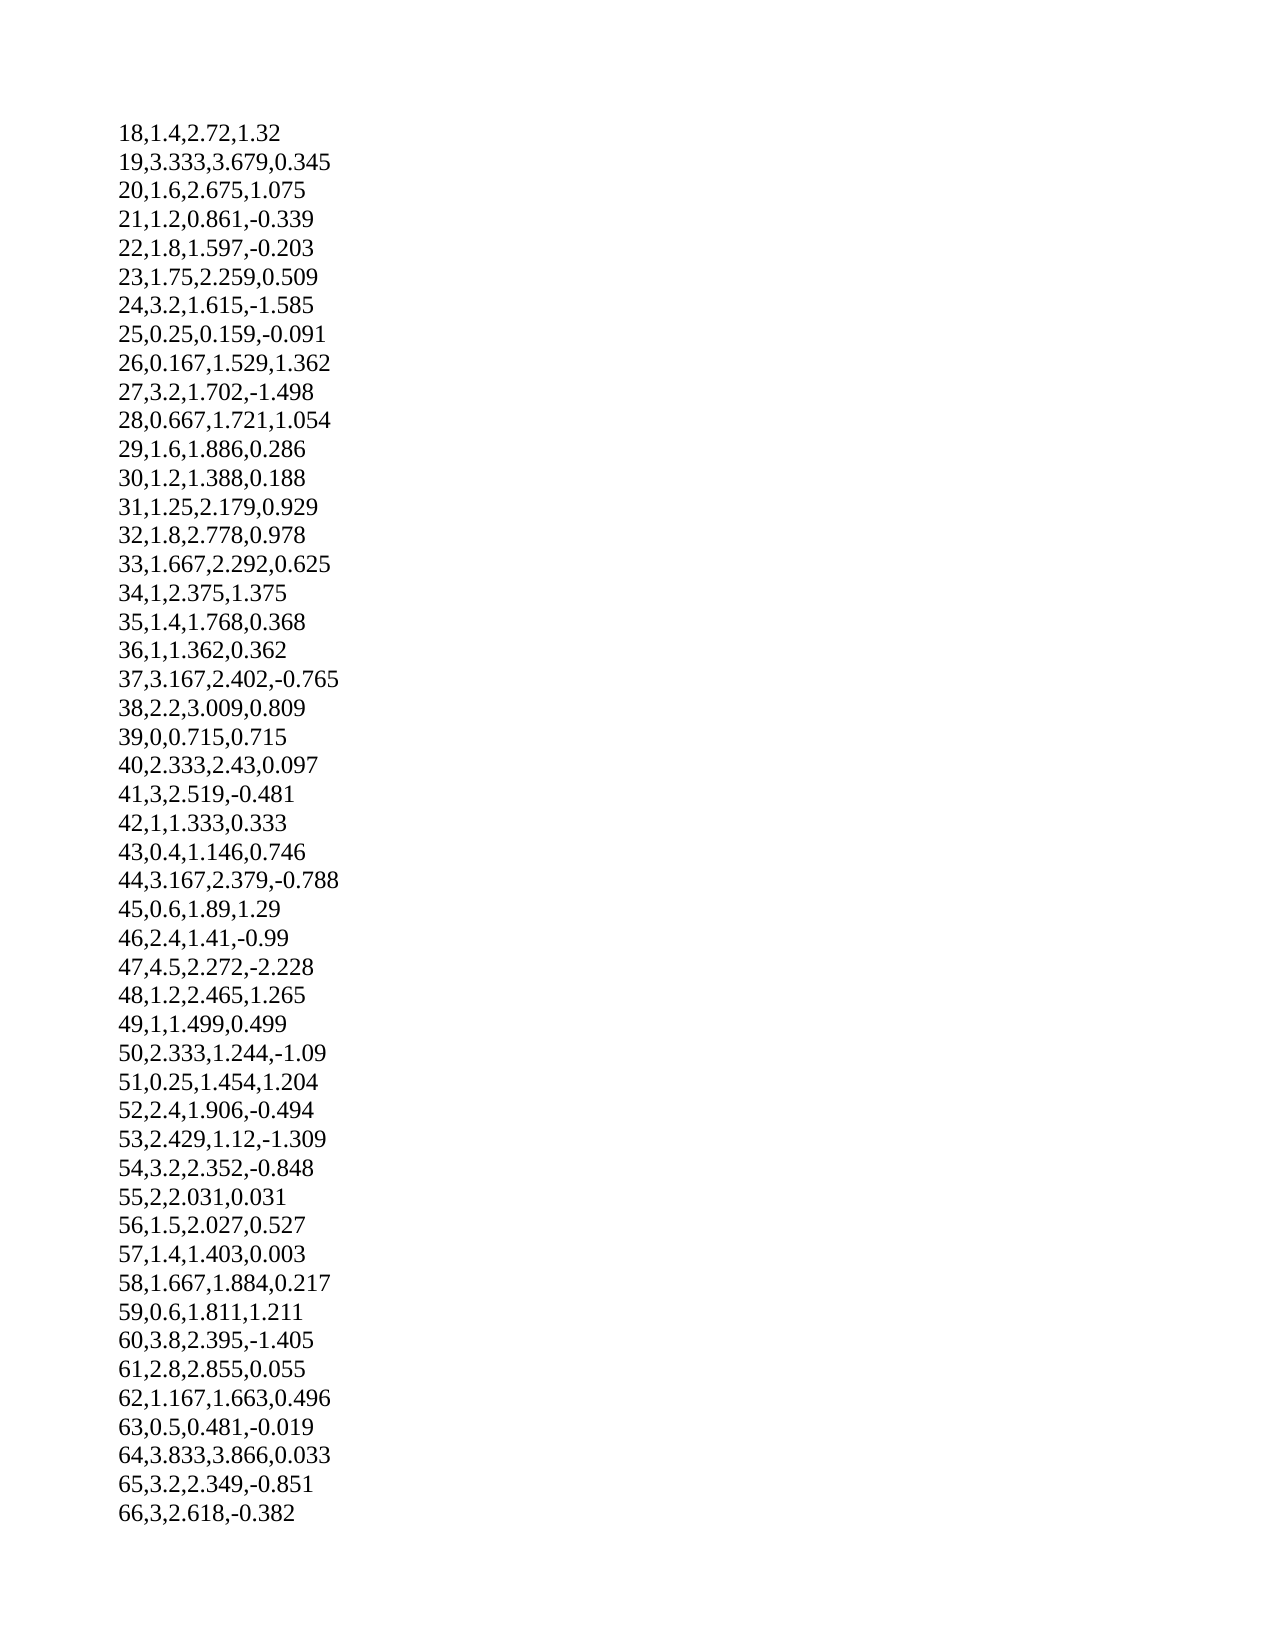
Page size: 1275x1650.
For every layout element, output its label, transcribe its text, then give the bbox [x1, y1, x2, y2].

text 49,1,1.499,0.499 [118, 1009, 1157, 1038]
text 48,1.2,2.465,1.265 [118, 981, 1157, 1009]
text 23,1.75,2.259,0.509 [118, 262, 1157, 291]
text 45,0.6,1.89,1.29 [118, 894, 1157, 923]
text 47,4.5,2.272,-2.228 [118, 952, 1157, 981]
text 33,1.667,2.292,0.625 [118, 549, 1157, 578]
text 28,0.667,1.721,1.054 [118, 406, 1157, 434]
text 43,0.4,1.146,0.746 [118, 837, 1157, 866]
text 58,1.667,1.884,0.217 [118, 1268, 1157, 1297]
text 41,3,2.519,-0.481 [118, 779, 1157, 808]
text 54,3.2,2.352,-0.848 [118, 1153, 1157, 1182]
text 26,0.167,1.529,1.362 [118, 348, 1157, 377]
text 44,3.167,2.379,-0.788 [118, 866, 1157, 894]
text 57,1.4,1.403,0.003 [118, 1239, 1157, 1268]
text 64,3.833,3.866,0.033 [118, 1441, 1157, 1469]
text 35,1.4,1.768,0.368 [118, 607, 1157, 636]
text 34,1,2.375,1.375 [118, 578, 1157, 607]
text 59,0.6,1.811,1.211 [118, 1297, 1157, 1326]
text 62,1.167,1.663,0.496 [118, 1383, 1157, 1412]
text 32,1.8,2.778,0.978 [118, 521, 1157, 549]
text 63,0.5,0.481,-0.019 [118, 1412, 1157, 1441]
text 24,3.2,1.615,-1.585 [118, 291, 1157, 319]
text 29,1.6,1.886,0.286 [118, 434, 1157, 463]
text 22,1.8,1.597,-0.203 [118, 233, 1157, 262]
text 39,0,0.715,0.715 [118, 722, 1157, 751]
text 61,2.8,2.855,0.055 [118, 1354, 1157, 1383]
text 66,3,2.618,-0.382 [118, 1498, 1157, 1527]
text 18,1.4,2.72,1.32 [118, 118, 1157, 147]
text 20,1.6,2.675,1.075 [118, 176, 1157, 204]
text 30,1.2,1.388,0.188 [118, 463, 1157, 492]
text 50,2.333,1.244,-1.09 [118, 1038, 1157, 1067]
text 31,1.25,2.179,0.929 [118, 492, 1157, 521]
text 38,2.2,3.009,0.809 [118, 693, 1157, 722]
text 25,0.25,0.159,-0.091 [118, 319, 1157, 348]
text 51,0.25,1.454,1.204 [118, 1067, 1157, 1096]
text 65,3.2,2.349,-0.851 [118, 1469, 1157, 1498]
text 36,1,1.362,0.362 [118, 636, 1157, 664]
text 60,3.8,2.395,-1.405 [118, 1326, 1157, 1354]
text 55,2,2.031,0.031 [118, 1182, 1157, 1211]
text 56,1.5,2.027,0.527 [118, 1211, 1157, 1239]
text 27,3.2,1.702,-1.498 [118, 377, 1157, 406]
text 42,1,1.333,0.333 [118, 808, 1157, 837]
text 19,3.333,3.679,0.345 [118, 147, 1157, 176]
text 21,1.2,0.861,-0.339 [118, 204, 1157, 233]
text 53,2.429,1.12,-1.309 [118, 1124, 1157, 1153]
text 46,2.4,1.41,-0.99 [118, 923, 1157, 952]
text 52,2.4,1.906,-0.494 [118, 1096, 1157, 1124]
text 37,3.167,2.402,-0.765 [118, 664, 1157, 693]
text 40,2.333,2.43,0.097 [118, 751, 1157, 779]
